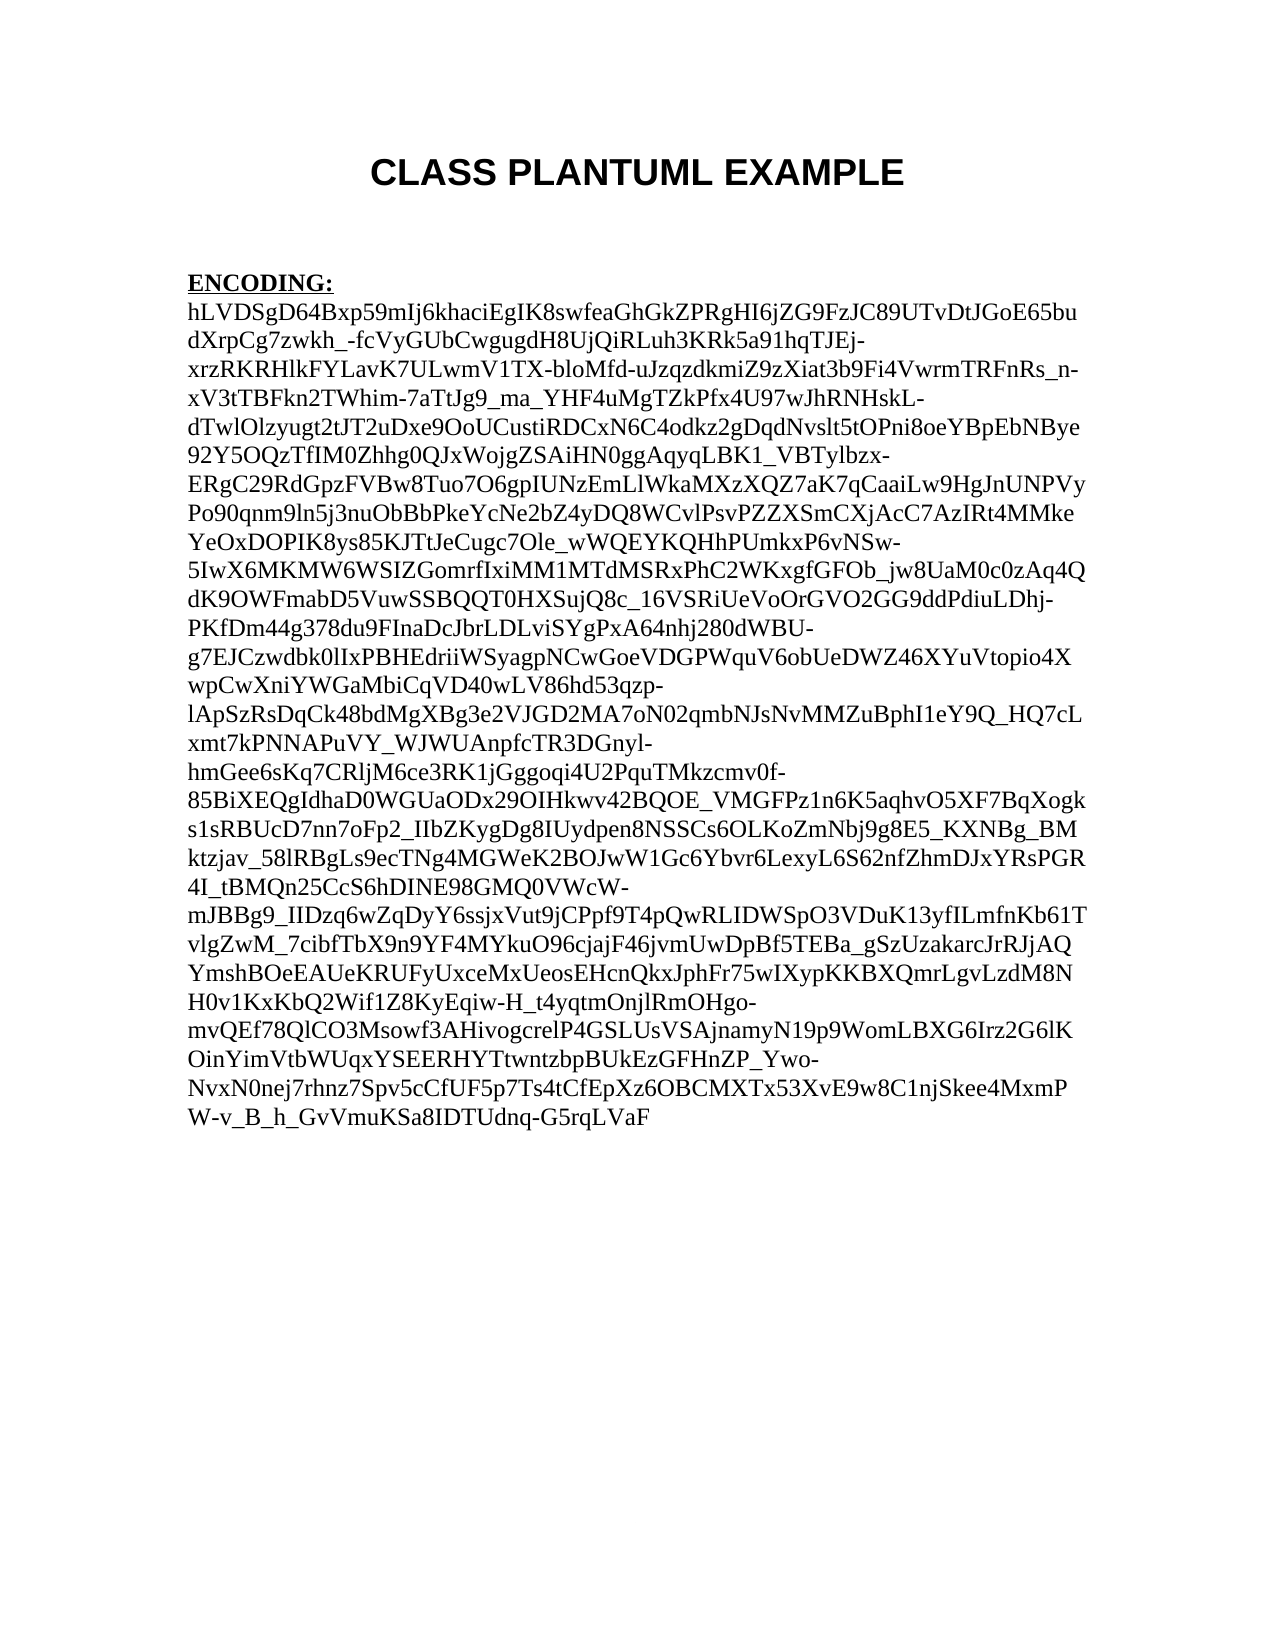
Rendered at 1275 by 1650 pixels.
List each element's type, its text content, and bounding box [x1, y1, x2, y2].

subtitle CLASS PLANTUML EXAMPLE [187, 150, 1087, 193]
text ENCODING: [187, 268, 1087, 297]
text hLVDSgD64Bxp59mIj6khaciEgIK8swfeaGhGkZPRgHI6jZG9FzJC89UTvDtJGoE65budXrpCg7zwkh_-fcVyGUbCwgugdH8UjQiRLuh3KRk5a91hqTJEj-xrzRKRHlkFYLavK7ULwmV1TX-bloMfd-uJzqzdkmiZ9zXiat3b9Fi4VwrmTRFnRs_n-xV3tTBFkn2TWhim-7aTtJg9_ma_YHF4uMgTZkPfx4U97wJhRNHskL-dTwlOlzyugt2tJT2uDxe9OoUCustiRDCxN6C4odkz2gDqdNvslt5tOPni8oeYBpEbNBye92Y5OQzTfIM0Zhhg0QJxWojgZSAiHN0ggAqyqLBK1_VBTylbzx-ERgC29RdGpzFVBw8Tuo7O6gpIUNzEmLlWkaMXzXQZ7aK7qCaaiLw9HgJnUNPVyPo90qnm9ln5j3nuObBbPkeYcNe2bZ4yDQ8WCvlPsvPZZXSmCXjAcC7AzIRt4MMkeYeOxDOPIK8ys85KJTtJeCugc7Ole_wWQEYKQHhPUmkxP6vNSw-5IwX6MKMW6WSIZGomrfIxiMM1MTdMSRxPhC2WKxgfGFOb_jw8UaM0c0zAq4QdK9OWFmabD5VuwSSBQQT0HXSujQ8c_16VSRiUeVoOrGVO2GG9ddPdiuLDhj-PKfDm44g378du9FInaDcJbrLDLviSYgPxA64nhj280dWBU-g7EJCzwdbk0lIxPBHEdriiWSyagpNCwGoeVDGPWquV6obUeDWZ46XYuVtopio4XwpCwXniYWGaMbiCqVD40wLV86hd53qzp-lApSzRsDqCk48bdMgXBg3e2VJGD2MA7oN02qmbNJsNvMMZuBphI1eY9Q_HQ7cLxmt7kPNNAPuVY_WJWUAnpfcTR3DGnyl-hmGee6sKq7CRljM6ce3RK1jGggoqi4U2PquTMkzcmv0f-85BiXEQgIdhaD0WGUaODx29OIHkwv42BQOE_VMGFPz1n6K5aqhvO5XF7BqXogks1sRBUcD7nn7oFp2_IIbZKygDg8IUydpen8NSSCs6OLKoZmNbj9g8E5_KXNBg_BMktzjav_58lRBgLs9ecTNg4MGWeK2BOJwW1Gc6Ybvr6LexyL6S62nfZhmDJxYRsPGR4I_tBMQn25CcS6hDINE98GMQ0VWcW-mJBBg9_IIDzq6wZqDyY6ssjxVut9jCPpf9T4pQwRLIDWSpO3VDuK13yfILmfnKb61TvlgZwM_7cibfTbX9n9YF4MYkuO96cjajF46jvmUwDpBf5TEBa_gSzUzakarcJrRJjAQYmshBOeEAUeKRUFyUxceMxUeosEHcnQkxJphFr75wIXypKKBXQmrLgvLzdM8NH0v1KxKbQ2Wif1Z8KyEqiw-H_t4yqtmOnjlRmOHgo-mvQEf78QlCO3Msowf3AHivogcrelP4GSLUsVSAjnamyN19p9WomLBXG6Irz2G6lKOinYimVtbWUqxYSEERHYTtwntzbpBUkEzGFHnZP_Ywo-NvxN0nej7rhnz7Spv5cCfUF5p7Ts4tCfEpXz6OBCMXTx53XvE9w8C1njSkee4MxmPW-v_B_h_GvVmuKSa8IDTUdnq-G5rqLVaF [187, 297, 1087, 1131]
